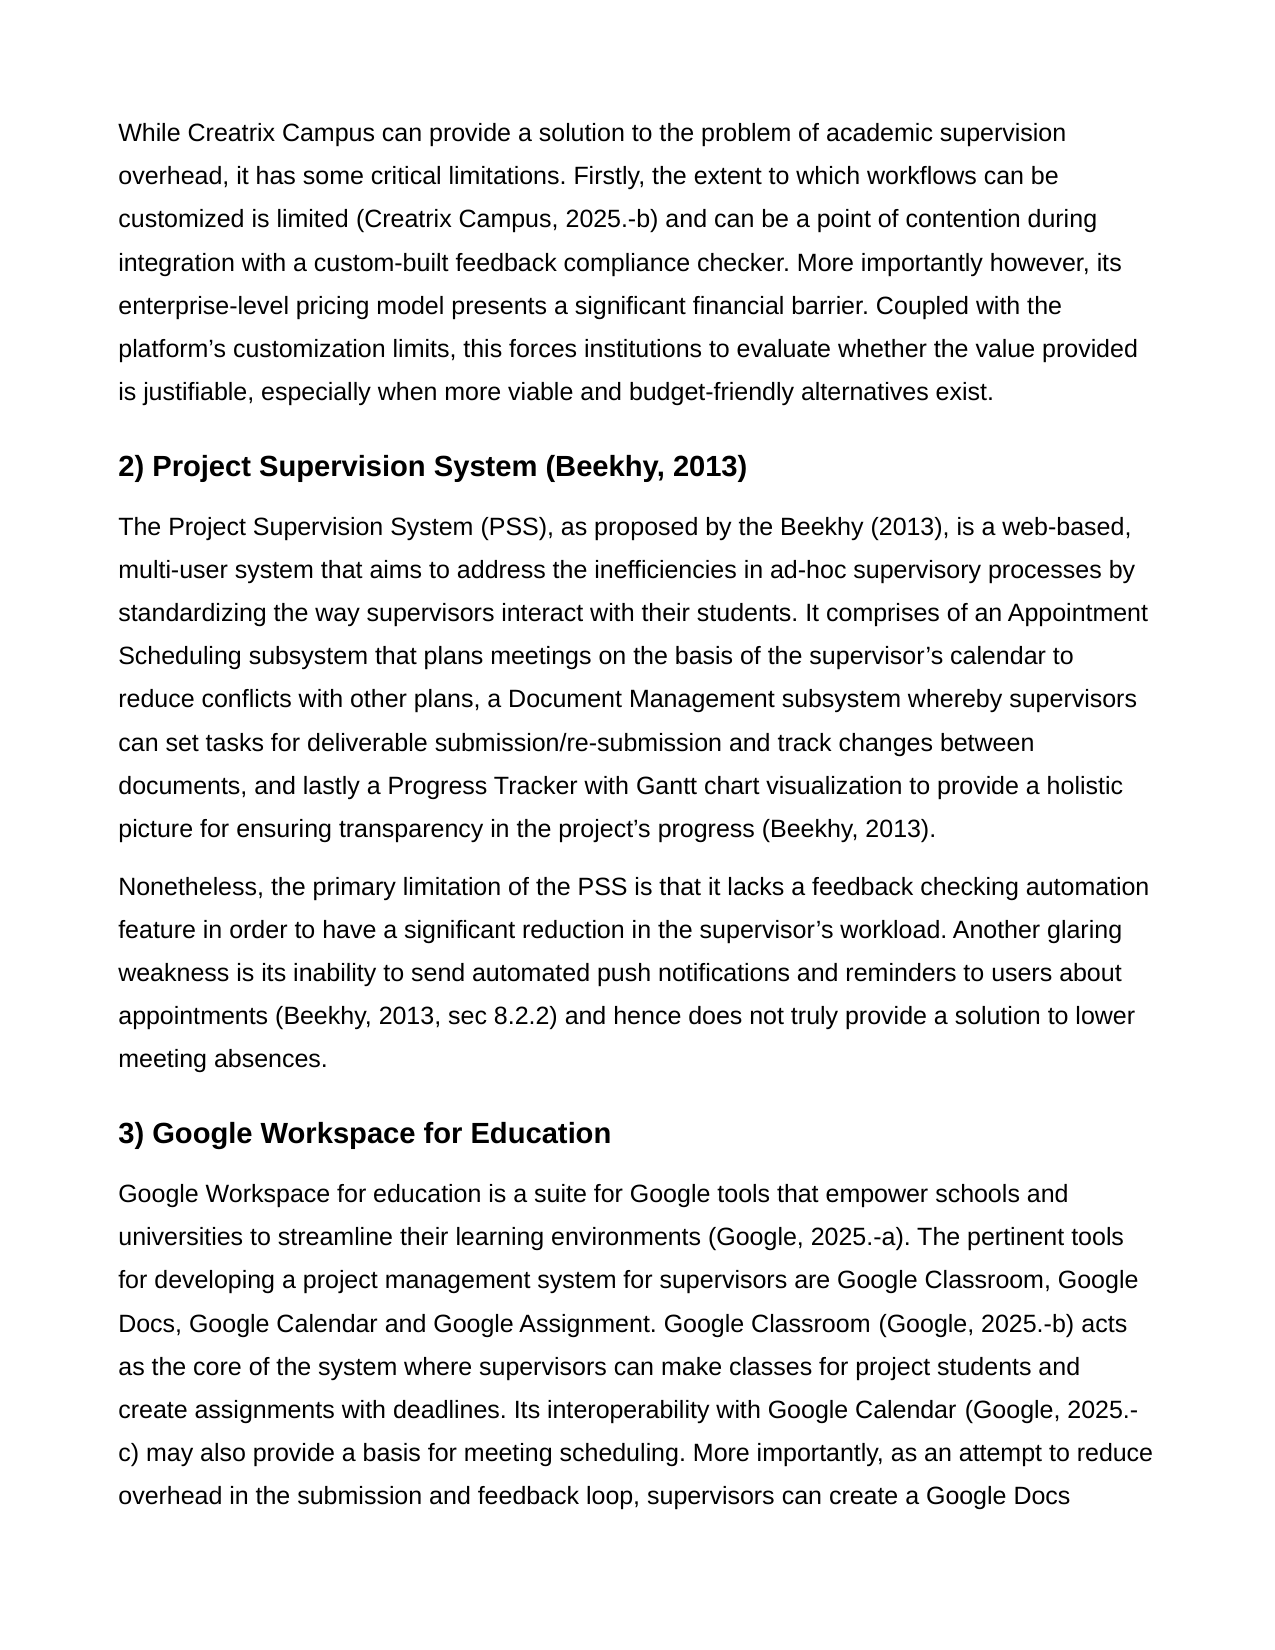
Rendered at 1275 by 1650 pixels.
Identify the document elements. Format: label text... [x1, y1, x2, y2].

text Google Workspace for education is a suite for Google tools that empower schools and universities to streamline their learning environments (Google, 2025.-a). The pertinent tools for developing a project management system for supervisors are Google Classroom, Google Docs, Google Calendar and Google Assignment. Google Classroom (Google, 2025.-b) acts as the core of the system where supervisors can make classes for project students and create assignments with deadlines. Its interoperability with Google Calendar (Google, 2025.-c) may also provide a basis for meeting scheduling. More importantly, as an attempt to reduce overhead in the submission and feedback loop, supervisors can create a Google Docs [118, 1179, 1157, 1510]
subtitle 2) Project Supervision System (Beekhy, 2013) [118, 449, 1157, 483]
text While Creatrix Campus can provide a solution to the problem of academic supervision overhead, it has some critical limitations. Firstly, the extent to which workflows can be customized is limited (Creatrix Campus, 2025.-b) and can be a point of contention during integration with a custom-built feedback compliance checker. More importantly however, its enterprise-level pricing model presents a significant financial barrier. Coupled with the platform’s customization limits, this forces institutions to evaluate whether the value provided is justifiable, especially when more viable and budget-friendly alternatives exist. [118, 118, 1157, 406]
subtitle 3) Google Workspace for Education [118, 1116, 1157, 1150]
text The Project Supervision System (PSS), as proposed by the Beekhy (2013), is a web-based, multi-user system that aims to address the inefficiencies in ad-hoc supervisory processes by standardizing the way supervisors interact with their students. It comprises of an Appointment Scheduling subsystem that plans meetings on the basis of the supervisor’s calendar to reduce conflicts with other plans, a Document Management subsystem whereby supervisors can set tasks for deliverable submission/re-submission and track changes between documents, and lastly a Progress Tracker with Gantt chart visualization to provide a holistic picture for ensuring transparency in the project’s progress (Beekhy, 2013). [118, 512, 1157, 843]
text Nonetheless, the primary limitation of the PSS is that it lacks a feedback checking automation feature in order to have a significant reduction in the supervisor’s workload. Another glaring weakness is its inability to send automated push notifications and reminders to users about appointments (Beekhy, 2013, sec 8.2.2) and hence does not truly provide a solution to lower meeting absences. [118, 872, 1157, 1073]
